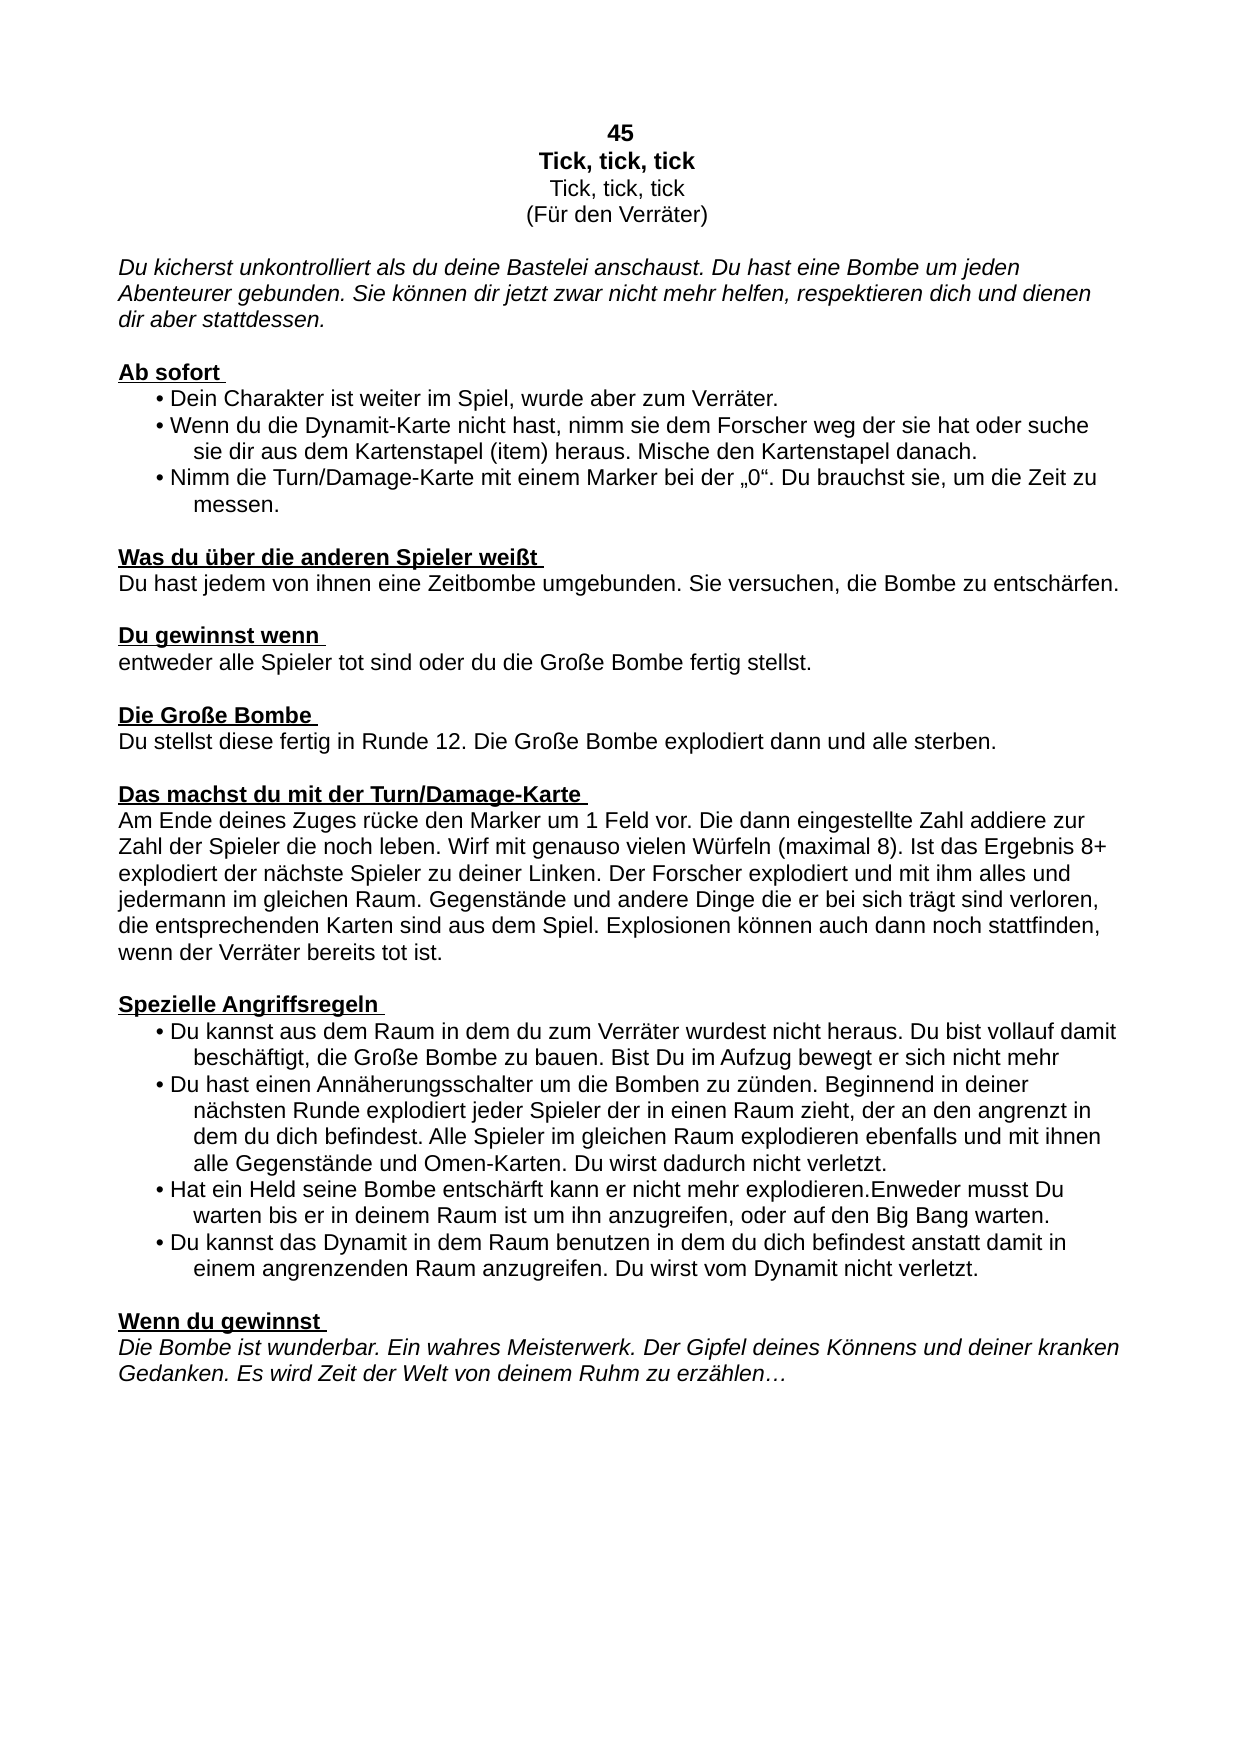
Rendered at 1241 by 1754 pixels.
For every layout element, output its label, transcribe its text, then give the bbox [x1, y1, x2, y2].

text entweder alle Spieler tot sind oder du die Große Bombe fertig stellst. [118, 649, 1122, 675]
text • Du hast einen Annäherungsschalter um die Bomben zu zünden. Beginnend in deiner nächsten Runde explodiert jeder Spieler der in einen Raum zieht, der an den angrenzt in dem du dich befindest. Alle Spieler im gleichen Raum explodieren ebenfalls und mit ihnen alle Gegenstände und Omen-Karten. Du wirst dadurch nicht verletzt. [156, 1071, 1122, 1176]
text • Dein Charakter ist weiter im Spiel, wurde aber zum Verräter. [156, 385, 1122, 412]
text • Wenn du die Dynamit-Karte nicht hast, nimm sie dem Forscher weg der sie hat oder suche sie dir aus dem Kartenstapel (item) heraus. Mische den Kartenstapel danach. [156, 412, 1122, 464]
text Was du über die anderen Spieler weißt [118, 543, 1122, 570]
text Am Ende deines Zuges rücke den Marker um 1 Feld vor. Die dann eingestellte Zahl addiere zur Zahl der Spieler die noch leben. Wirf mit genauso vielen Würfeln (maximal 8). Ist das Ergebnis 8+ explodiert der nächste Spieler zu deiner Linken. Der Forscher explodiert und mit ihm alles und jedermann im gleichen Raum. Gegenstände und andere Dinge die er bei sich trägt sind verloren, die entsprechenden Karten sind aus dem Spiel. Explosionen können auch dann noch stattfinden, wenn der Verräter bereits tot ist. [118, 807, 1122, 965]
text Die Bombe ist wunderbar. Ein wahres Meisterwerk. Der Gipfel deines Könnens und deiner kranken Gedanken. Es wird Zeit der Welt von deinem Ruhm zu erzählen… [118, 1334, 1122, 1387]
text Du kicherst unkontrolliert als du deine Bastelei anschaust. Du hast eine Bombe um jeden Abenteurer gebunden. Sie können dir jetzt zwar nicht mehr helfen, respektieren dich und dienen dir aber stattdessen. [118, 253, 1122, 333]
text Tick, tick, tick [118, 147, 1122, 174]
text Ab sofort [118, 359, 1122, 385]
text Wenn du gewinnst [118, 1308, 1122, 1334]
text Spezielle Angriffsregeln [118, 991, 1122, 1018]
text Du gewinnst wenn [118, 622, 1122, 649]
text Die Große Bombe [118, 702, 1122, 728]
text Du stellst diese fertig in Runde 12. Die Große Bombe explodiert dann und alle sterben. [118, 728, 1122, 754]
text Das machst du mit der Turn/Damage-Karte [118, 781, 1122, 807]
text Du hast jedem von ihnen eine Zeitbombe umgebunden. Sie versuchen, die Bombe zu entschärfen. [118, 570, 1122, 596]
text Tick, tick, tick [118, 174, 1122, 201]
text • Hat ein Held seine Bombe entschärft kann er nicht mehr explodieren.Enweder musst Du warten bis er in deinem Raum ist um ihn anzugreifen, oder auf den Big Bang warten. [156, 1176, 1122, 1229]
text 45 [118, 118, 1122, 147]
text • Du kannst aus dem Raum in dem du zum Verräter wurdest nicht heraus. Du bist vollauf damit beschäftigt, die Große Bombe zu bauen. Bist Du im Aufzug bewegt er sich nicht mehr [156, 1018, 1122, 1071]
text • Du kannst das Dynamit in dem Raum benutzen in dem du dich befindest anstatt damit in einem angrenzenden Raum anzugreifen. Du wirst vom Dynamit nicht verletzt. [156, 1229, 1122, 1281]
text • Nimm die Turn/Damage-Karte mit einem Marker bei der „0“. Du brauchst sie, um die Zeit zu messen. [156, 464, 1122, 517]
text (Für den Verräter) [118, 201, 1122, 227]
